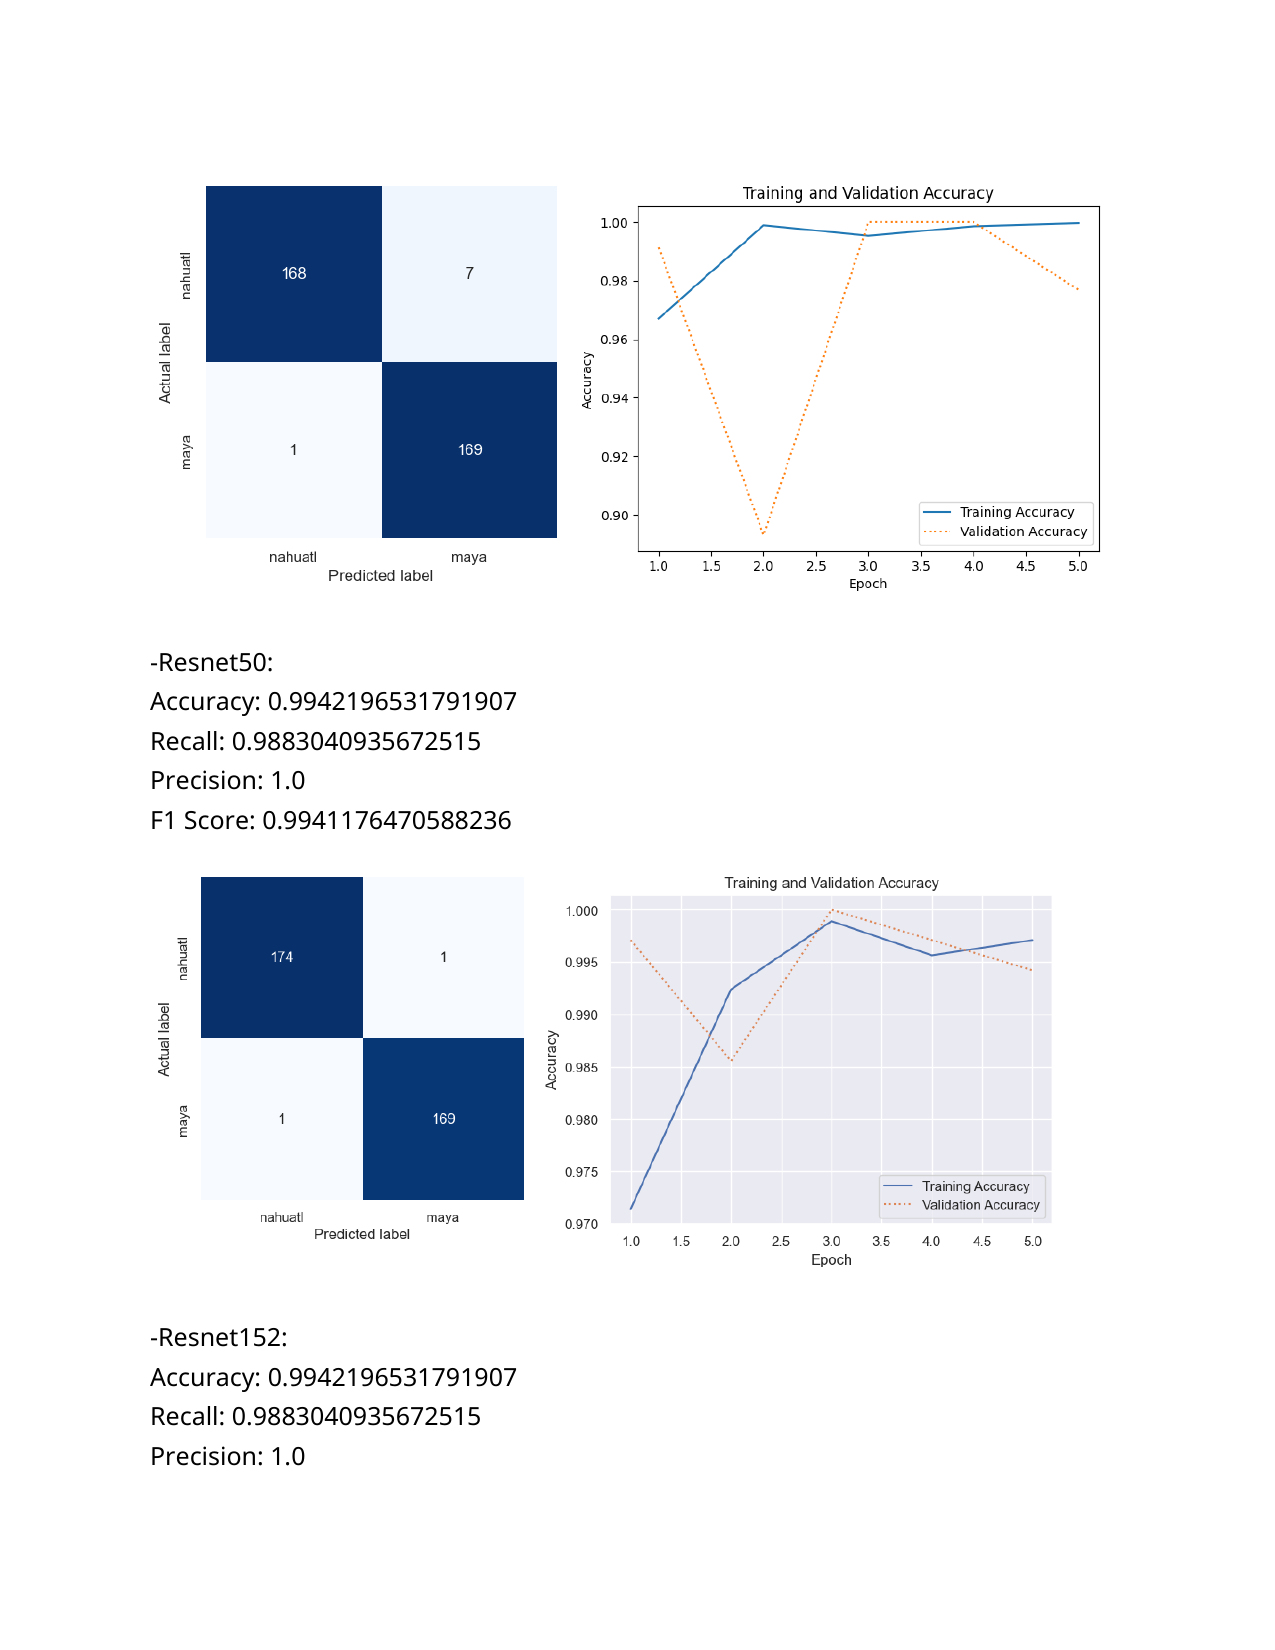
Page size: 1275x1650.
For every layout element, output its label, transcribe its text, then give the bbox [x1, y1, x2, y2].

text Precision: 1.0 [150, 1438, 1125, 1472]
text Recall: 0.9883040935672515 [150, 723, 1125, 758]
text Precision: 1.0 [150, 763, 1125, 797]
text -Resnet50: [150, 644, 1125, 679]
text Recall: 0.9883040935672515 [150, 1399, 1125, 1433]
text Accuracy: 0.9942196531791907 [150, 1359, 1125, 1393]
text Accuracy: 0.9942196531791907 [150, 684, 1125, 718]
text -Resnet152: [150, 1320, 1125, 1354]
text F1 Score: 0.9941176470588236 [150, 802, 1125, 837]
